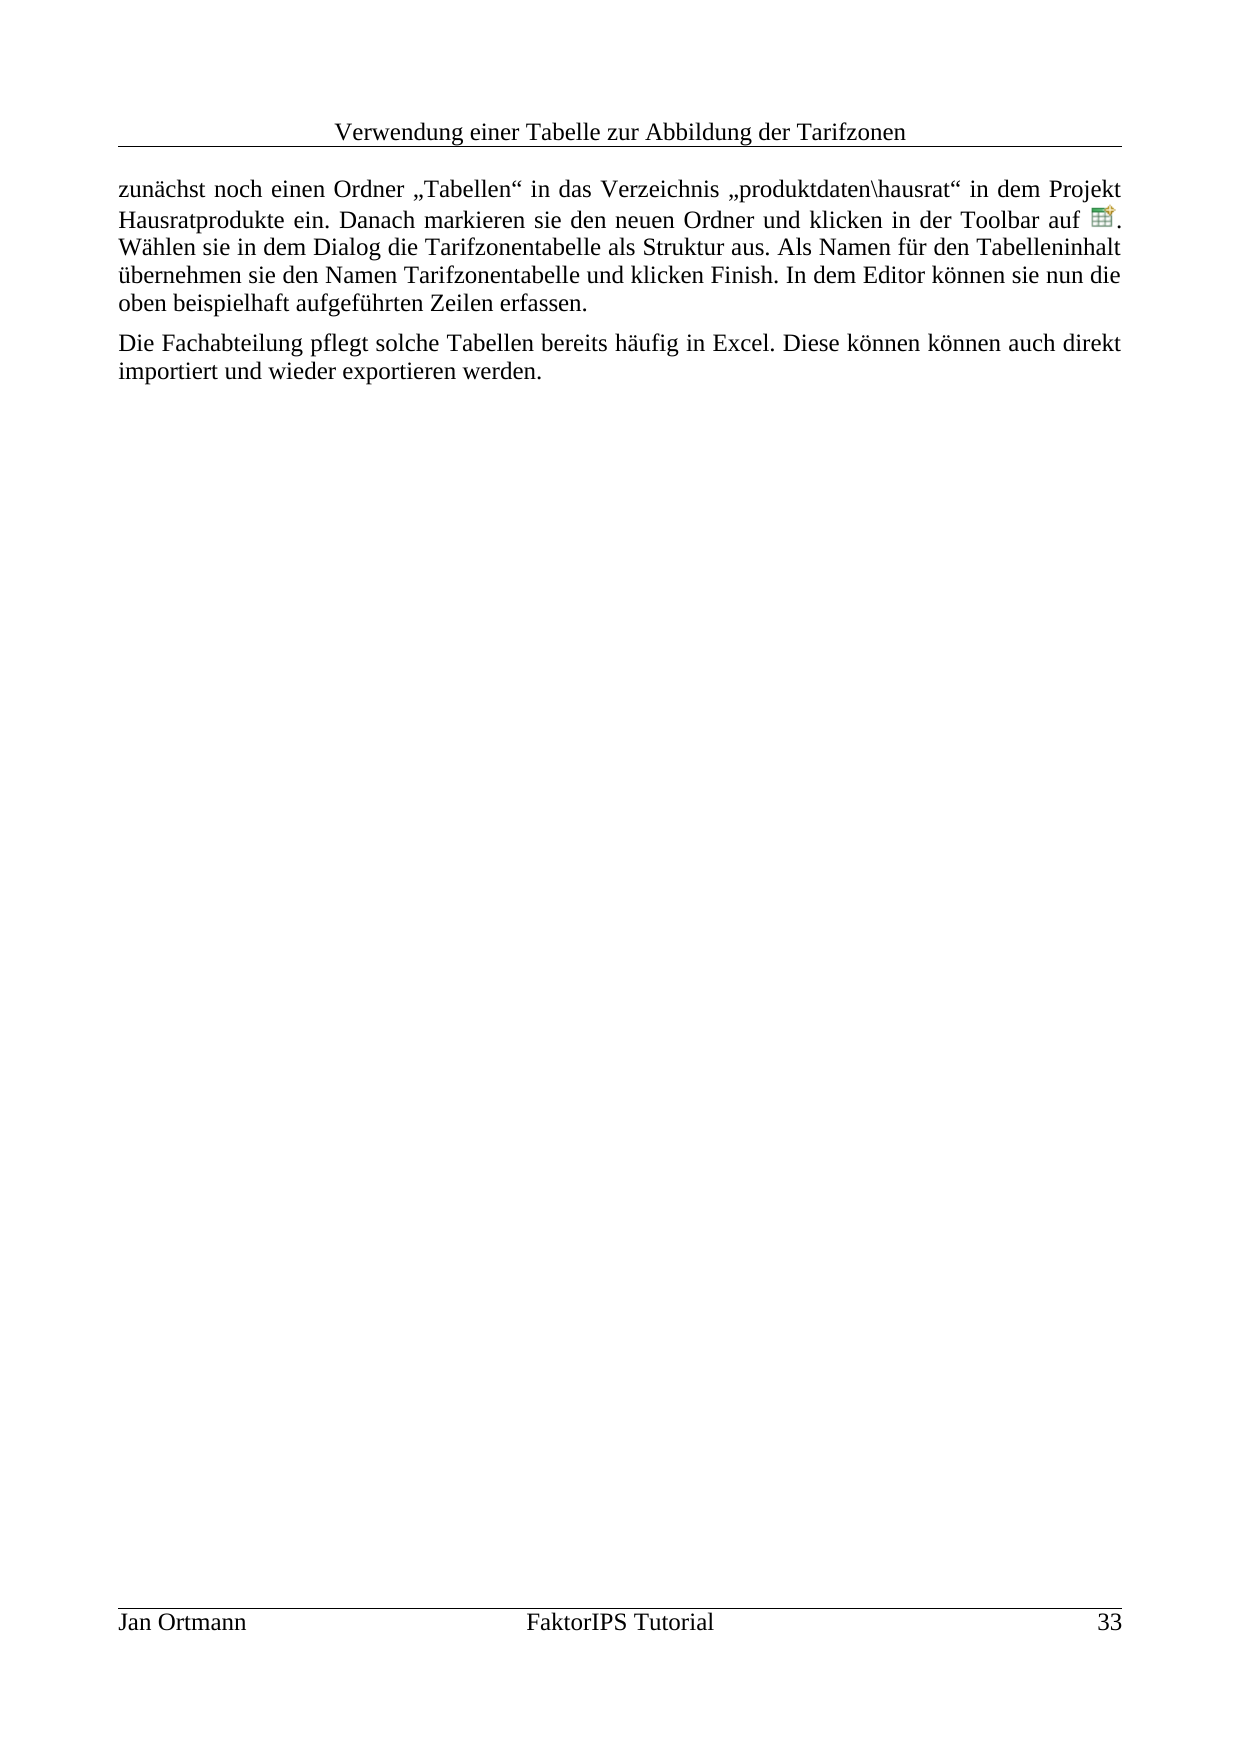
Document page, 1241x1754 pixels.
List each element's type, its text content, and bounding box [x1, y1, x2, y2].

text Die Fachabteilung pflegt solche Tabellen bereits häufig in Excel. Diese können können auch direkt importiert und wieder exportieren werden. [118, 329, 1122, 384]
text zunächst noch einen Ordner „Tabellen“ in das Verzeichnis „produktdaten\hausrat“ in dem Projekt Hausratprodukte ein. Danach markieren sie den neuen Ordner und klicken in der Toolbar auf . Wählen sie in dem Dialog die Tarifzonentabelle als Struktur aus. Als Namen für den Tabelleninhalt übernehmen sie den Namen Tarifzonentabelle und klicken Finish. In dem Editor können sie nun die oben beispielhaft aufgeführten Zeilen erfassen. [118, 175, 1122, 317]
picture [1090, 203, 1116, 229]
